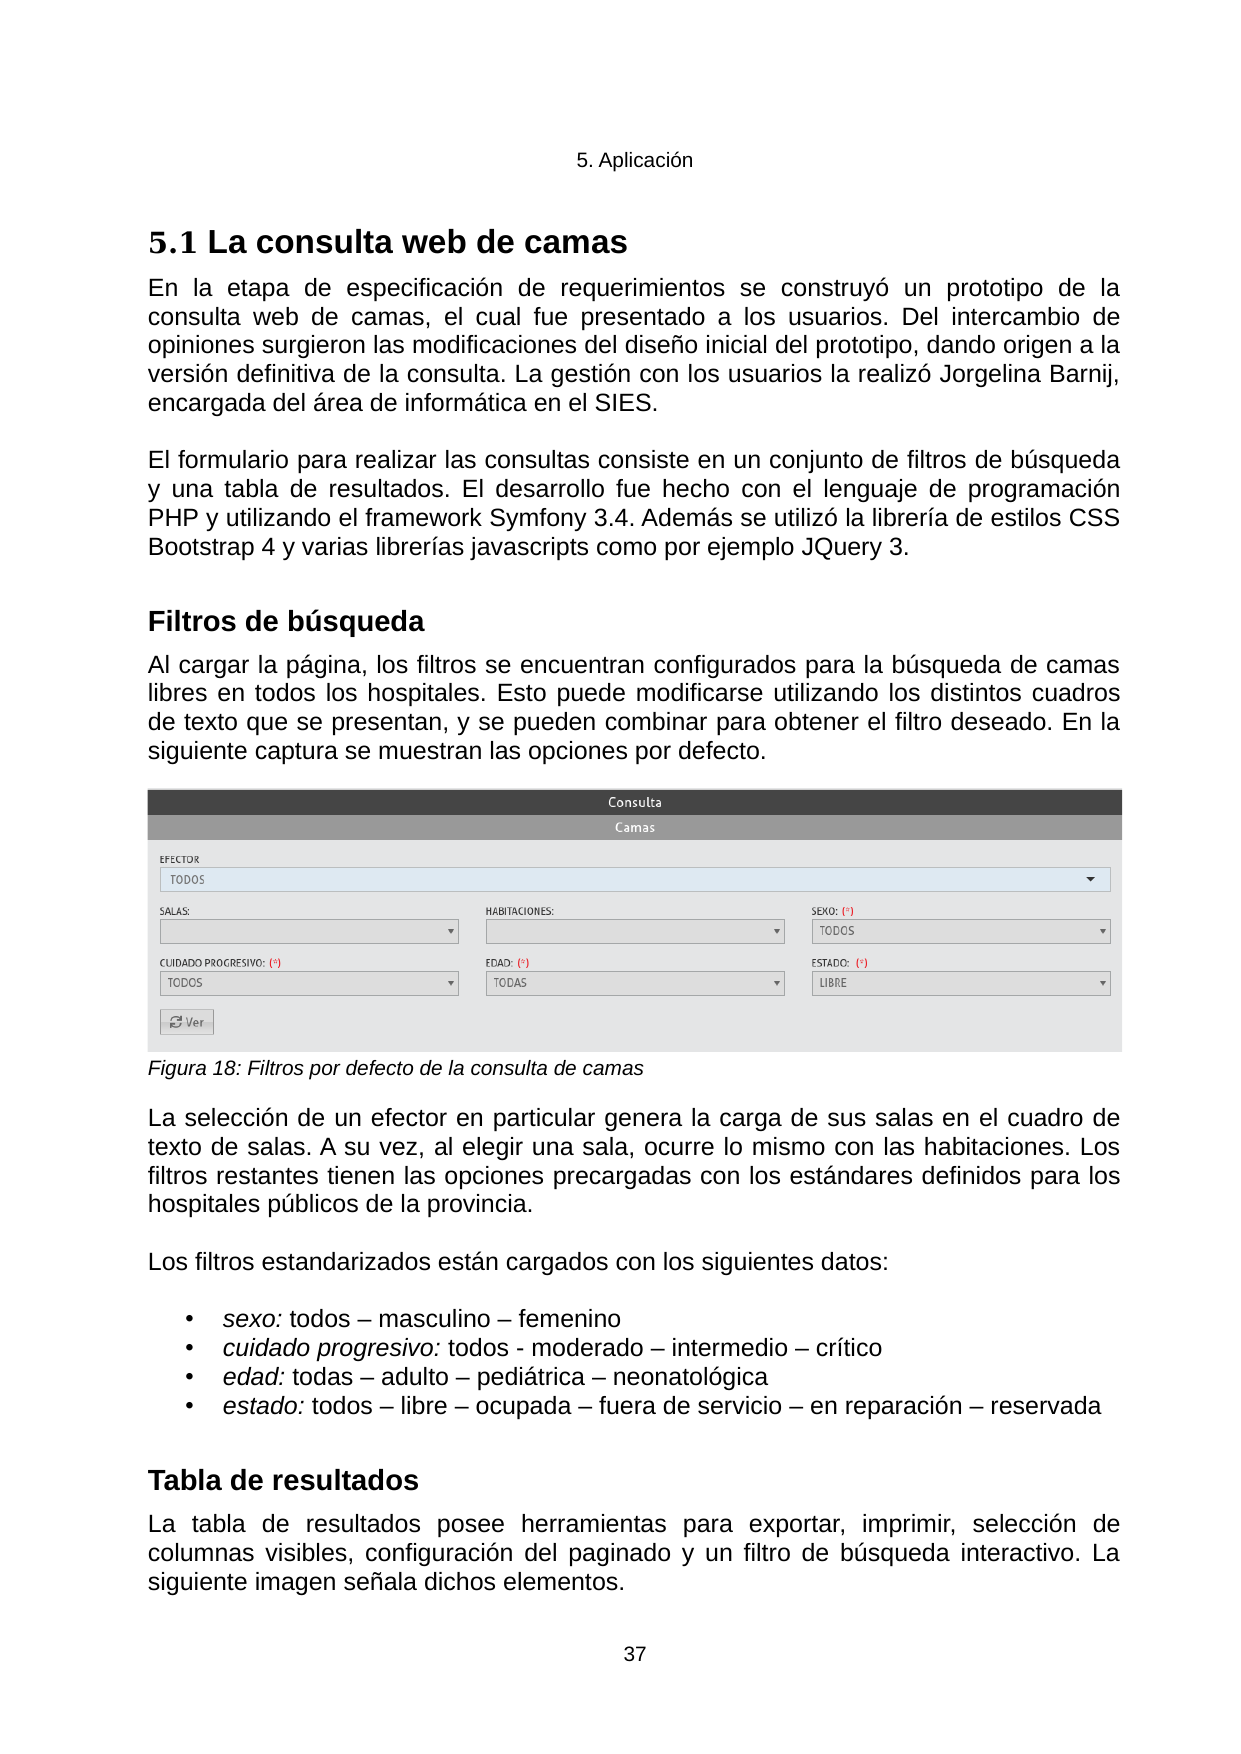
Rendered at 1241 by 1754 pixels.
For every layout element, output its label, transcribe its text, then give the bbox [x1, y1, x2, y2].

picture [147, 788, 1123, 1052]
list edad: todas – adulto – pediátrica – neonatológica [185, 1362, 1122, 1391]
text En la etapa de especificación de requerimientos se construyó un prototipo de la consulta web de camas, el cual fue presentado a los usuarios. Del intercambio de opiniones surgieron las modificaciones del diseño inicial del prototipo, dando origen a la versión definitiva de la consulta. La gestión con los usuarios la realizó Jorgelina Barnij, encargada del área de informática en el SIES. [148, 273, 1122, 417]
list sexo: todos – masculino – femenino [185, 1304, 1122, 1333]
text La selección de un efector en particular genera la carga de sus salas en el cuadro de texto de salas. A su vez, al elegir una sala, ocurre lo mismo con las habitaciones. Los filtros restantes tienen las opciones precargadas con los estándares definidos para los hospitales públicos de la provincia. [148, 1079, 1122, 1218]
subtitle Filtros de búsqueda [148, 604, 1122, 637]
text [148, 765, 1122, 788]
text La tabla de resultados posee herramientas para exportar, imprimir, selección de columnas visibles, configuración del paginado y un filtro de búsqueda interactivo. La siguiente imagen señala dichos elementos. [148, 1509, 1122, 1595]
text Los filtros estandarizados están cargados con los siguientes datos: [148, 1247, 1122, 1276]
text Al cargar la página, los filtros se encuentran configurados para la búsqueda de camas libres en todos los hospitales. Esto puede modificarse utilizando los distintos cuadros de texto que se presentan, y se pueden combinar para obtener el filtro deseado. En la siguiente captura se muestran las opciones por defecto. [148, 650, 1122, 765]
text El formulario para realizar las consultas consiste en un conjunto de filtros de búsqueda y una tabla de resultados. El desarrollo fue hecho con el lenguaje de programación PHP y utilizando el framework Symfony 3.4. Además se utilizó la librería de estilos CSS Bootstrap 4 y varias librerías javascripts como por ejemplo JQuery 3. [148, 445, 1122, 560]
subtitle Tabla de resultados [148, 1463, 1122, 1497]
list cuidado progresivo: todos - moderado – intermedio – crítico [185, 1333, 1122, 1362]
list estado: todos – libre – ocupada – fuera de servicio – en reparación – reservada [185, 1391, 1122, 1420]
text Figura 18: Filtros por defecto de la consulta de camas [148, 1052, 1122, 1079]
subtitle 5.1 La consulta web de camas [148, 222, 1122, 260]
